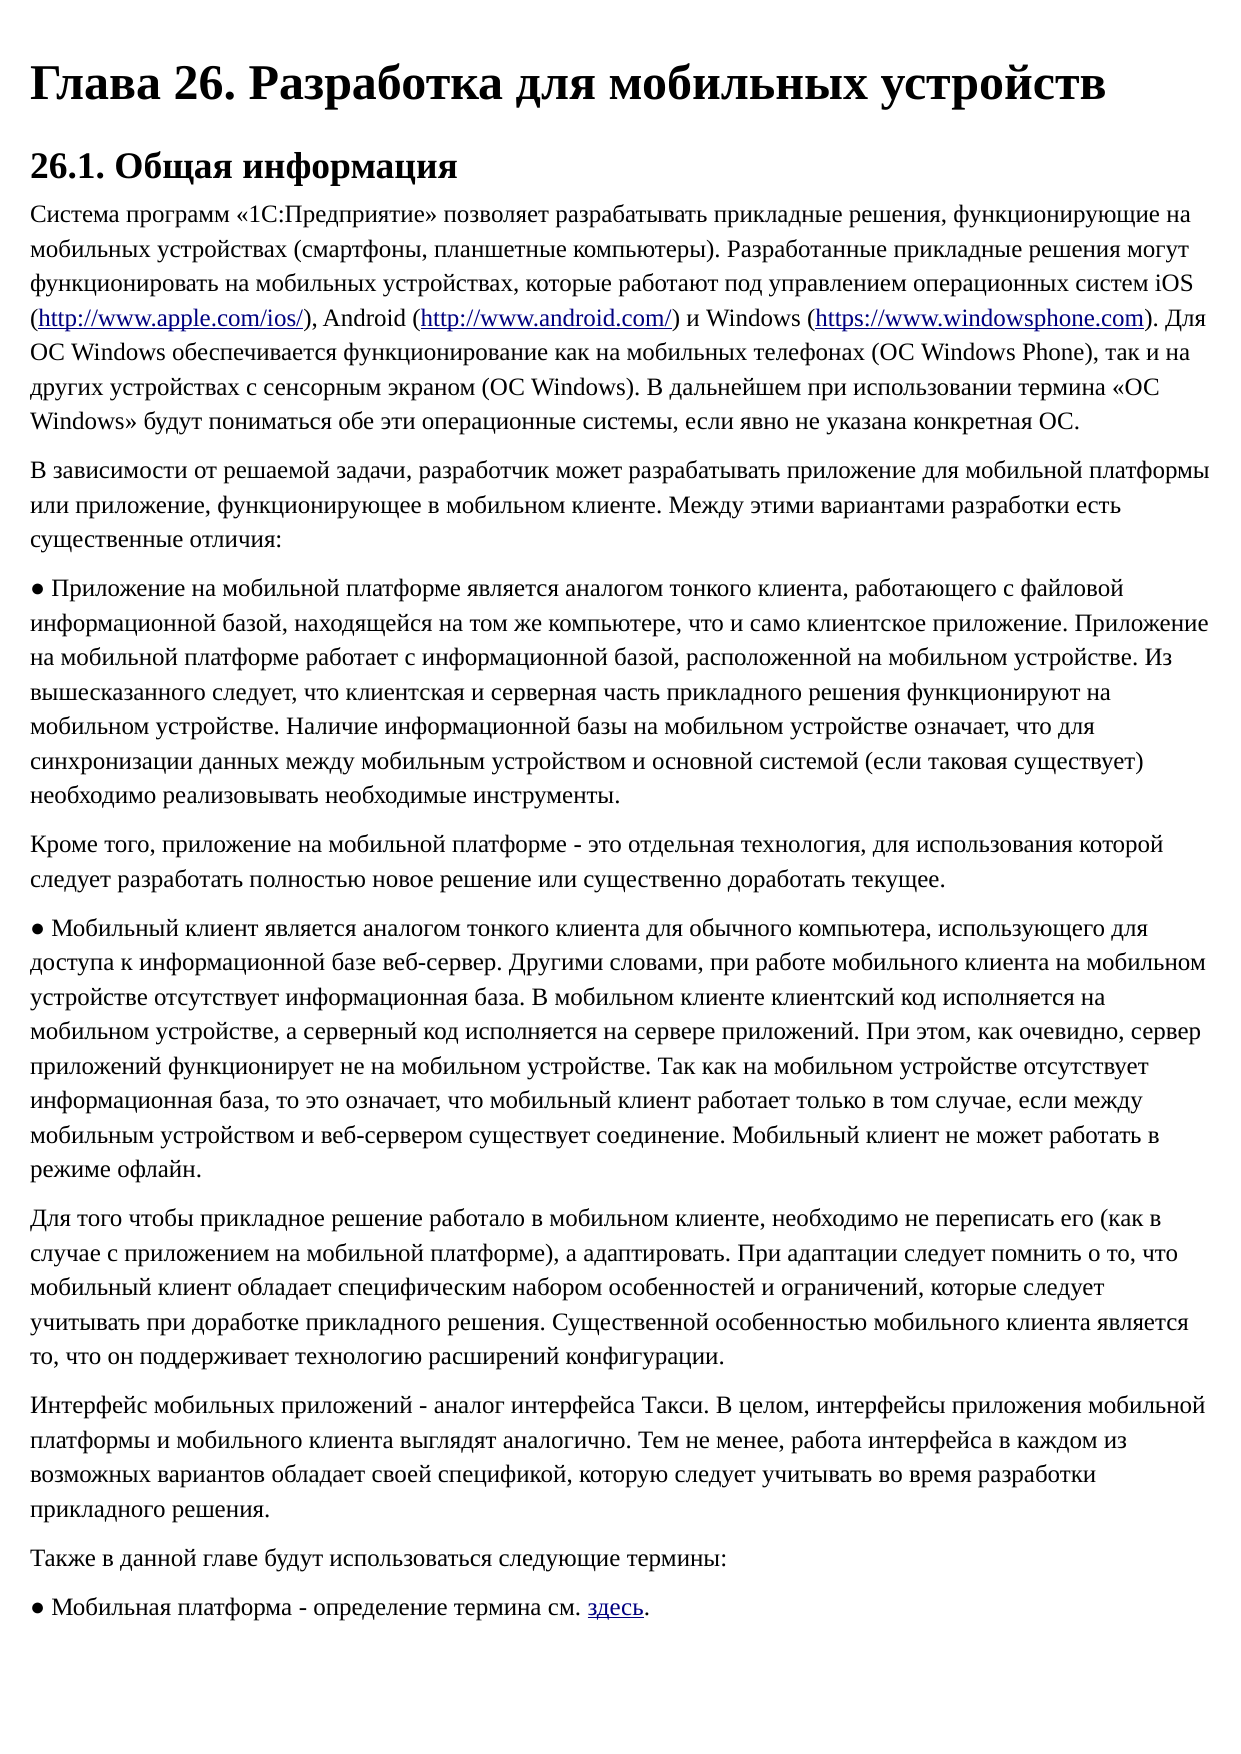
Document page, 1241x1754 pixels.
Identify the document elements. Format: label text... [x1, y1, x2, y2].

text ● Мобильная платформа ‑ определение термина см. здесь. [30, 1592, 1211, 1621]
text Система программ «1С:Предприятие» позволяет разрабатывать прикладные решения, функционирующие на мобильных устройствах (смартфоны, планшетные компьютеры). Разработанные прикладные решения могут функционировать на мобильных устройствах, которые работают под управлением операционных систем iOS (http://www.apple.com/ios/), Android (http://www.android.com/) и Windows (https://www.windowsphone.com). Для ОС Windows обеспечивается функционирование как на мобильных телефонах (ОС Windows Phone), так и на других устройствах с сенсорным экраном (ОС Windows). В дальнейшем при использовании термина «ОС Windows» будут пониматься обе эти операционные системы, если явно не указана конкретная ОС. [30, 199, 1211, 435]
text Интерфейс мобильных приложений ‑ аналог интерфейса Такси. В целом, интерфейсы приложения мобильной платформы и мобильного клиента выглядят аналогично. Тем не менее, работа интерфейса в каждом из возможных вариантов обладает своей спецификой, которую следует учитывать во время разработки прикладного решения. [30, 1390, 1211, 1523]
text Также в данной главе будут использоваться следующие термины: [30, 1543, 1211, 1572]
text ● Приложение на мобильной платформе является аналогом тонкого клиента, работающего с файловой информационной базой, находящейся на том же компьютере, что и само клиентское приложение. Приложение на мобильной платформе работает с информационной базой, расположенной на мобильном устройстве. Из вышесказанного следует, что клиентская и серверная часть прикладного решения функционируют на мобильном устройстве. Наличие информационной базы на мобильном устройстве означает, что для синхронизации данных между мобильным устройством и основной системой (если таковая существует) необходимо реализовывать необходимые инструменты. [30, 573, 1211, 809]
text ● Мобильный клиент является аналогом тонкого клиента для обычного компьютера, использующего для доступа к информационной базе веб-сервер. Другими словами, при работе мобильного клиента на мобильном устройстве отсутствует информационная база. В мобильном клиенте клиентский код исполняется на мобильном устройстве, а серверный код исполняется на сервере приложений. При этом, как очевидно, сервер приложений функционирует не на мобильном устройстве. Так как на мобильном устройстве отсутствует информационная база, то это означает, что мобильный клиент работает только в том случае, если между мобильным устройством и веб-сервером существует соединение. Мобильный клиент не может работать в режиме офлайн. [30, 913, 1211, 1183]
subtitle 26.1. Общая информация [30, 144, 1211, 187]
subtitle Глава 26. Разработка для мобильных устройств [30, 53, 1211, 111]
text Для того чтобы прикладное решение работало в мобильном клиенте, необходимо не переписать его (как в случае с приложением на мобильной платформе), а адаптировать. При адаптации следует помнить о то, что мобильный клиент обладает специфическим набором особенностей и ограничений, которые следует учитывать при доработке прикладного решения. Существенной особенностью мобильного клиента является то, что он поддерживает технологию расширений конфигурации. [30, 1203, 1211, 1370]
text В зависимости от решаемой задачи, разработчик может разрабатывать приложение для мобильной платформы или приложение, функционирующее в мобильном клиенте. Между этими вариантами разработки есть существенные отличия: [30, 456, 1211, 553]
text Кроме того, приложение на мобильной платформе ‑ это отдельная технология, для использования которой следует разработать полностью новое решение или существенно доработать текущее. [30, 829, 1211, 893]
